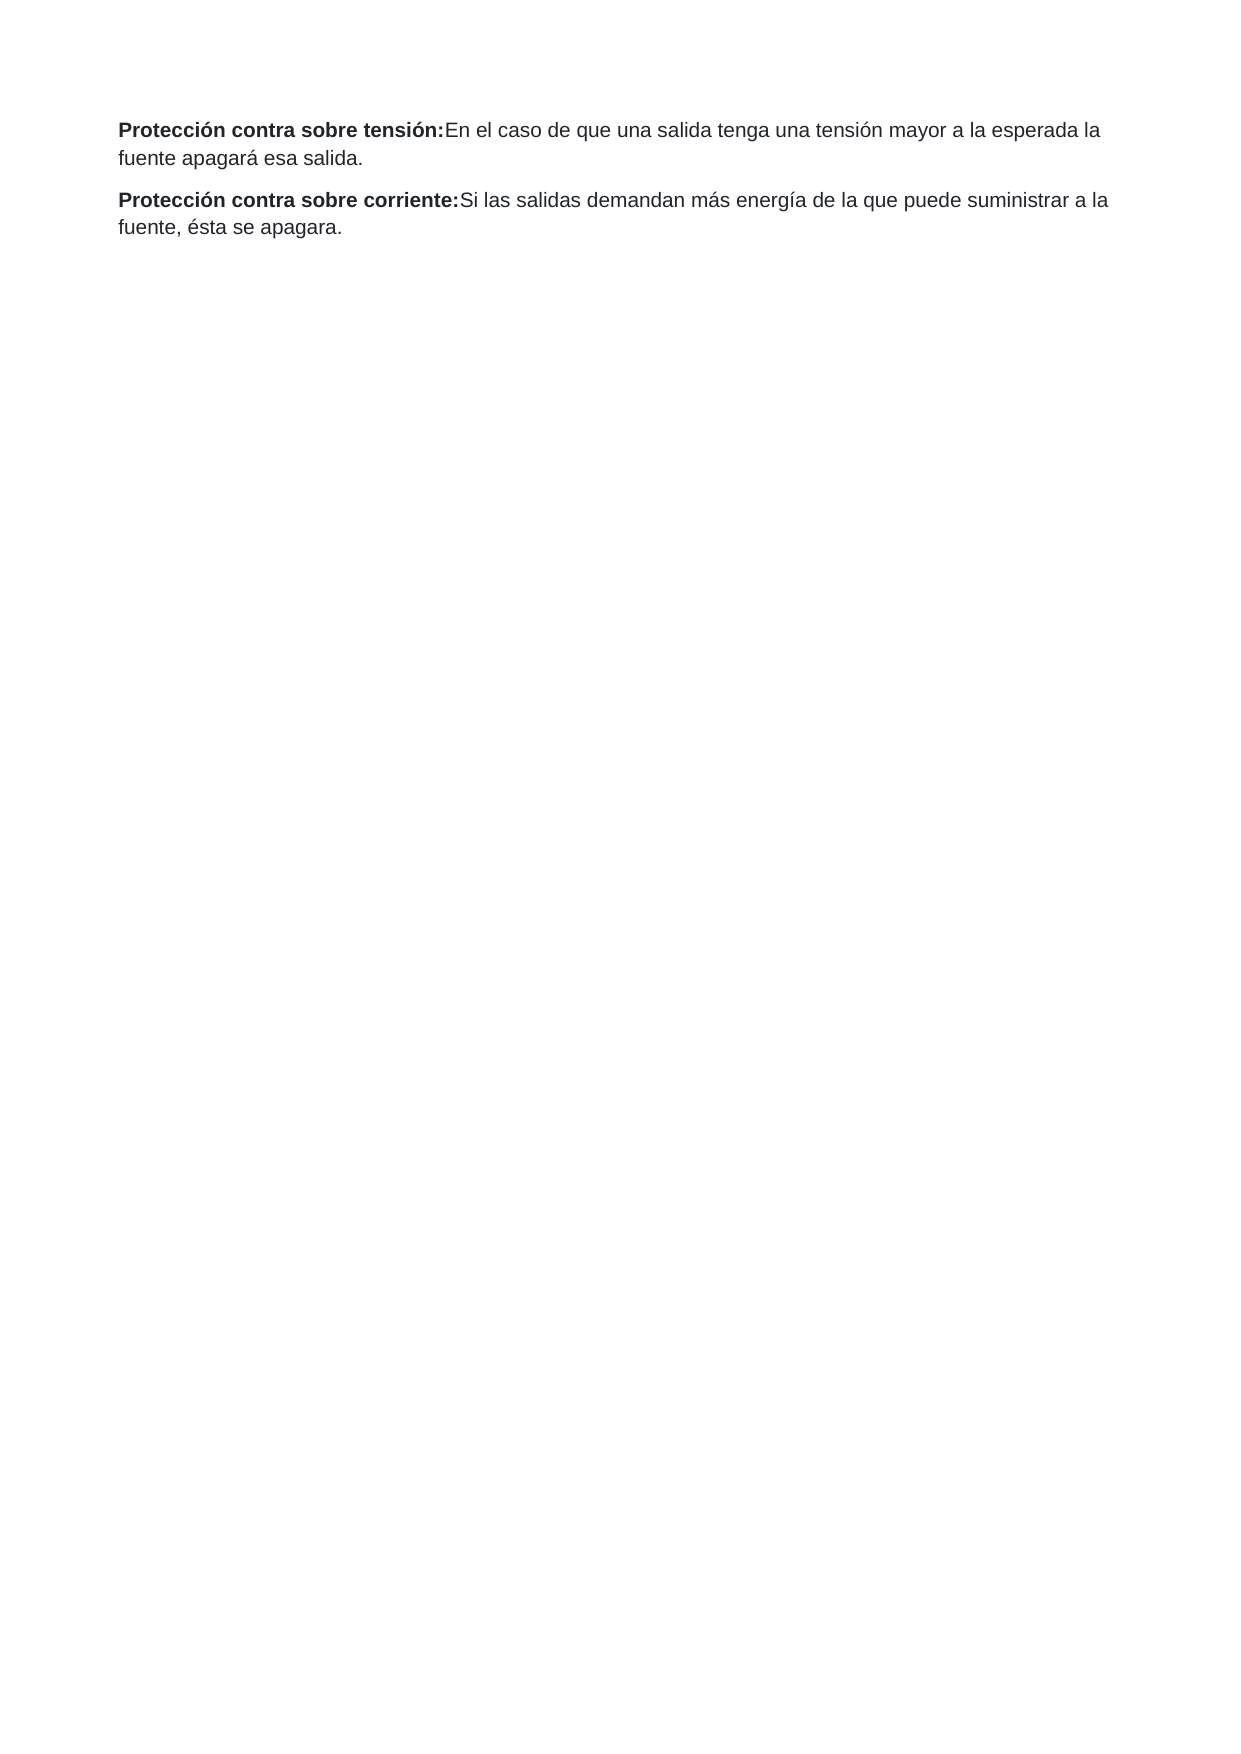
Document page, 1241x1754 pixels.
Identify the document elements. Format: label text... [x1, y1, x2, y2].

text Protección contra sobre corriente:Si las salidas demandan más energía de la que puede suministrar a la fuente, ésta se apagara. [118, 188, 1122, 239]
text Protección contra sobre tensión:En el caso de que una salida tenga una tensión mayor a la esperada la fuente apagará esa salida. [118, 118, 1122, 169]
